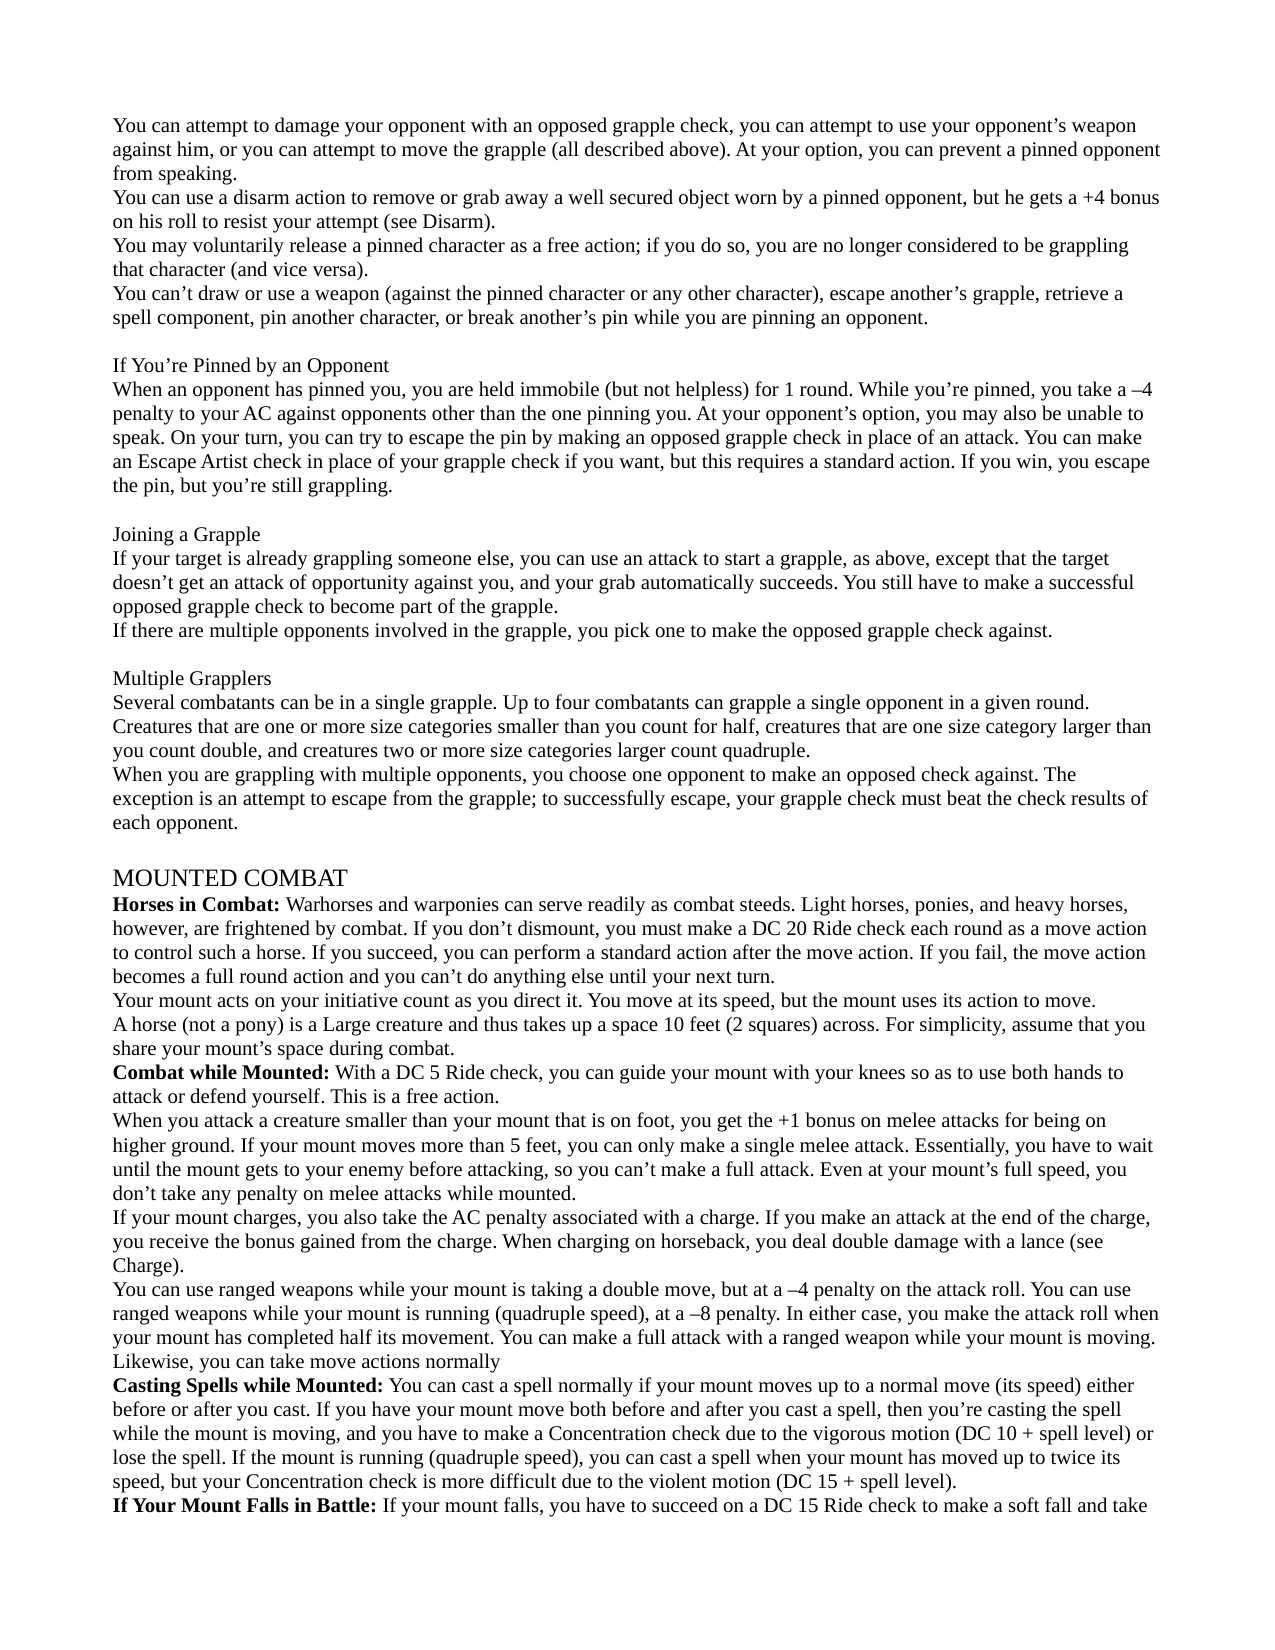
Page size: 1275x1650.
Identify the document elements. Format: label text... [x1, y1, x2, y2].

text You can attempt to damage your opponent with an opposed grapple check, you can attempt to use your opponent’s weapon against him, or you can attempt to move the grapple (all described above). At your option, you can prevent a pinned opponent from speaking. [112, 112, 1162, 185]
text Combat while Mounted: With a DC 5 Ride check, you can guide your mount with your knees so as to use both hands to attack or defend yourself. This is a free action. [112, 1060, 1162, 1108]
text A horse (not a pony) is a Large creature and thus takes up a space 10 feet (2 squares) across. For simplicity, assume that you share your mount’s space during combat. [112, 1012, 1162, 1060]
text If You’re Pinned by an Opponent [112, 353, 1162, 377]
text Horses in Combat: Warhorses and warponies can serve readily as combat steeds. Light horses, ponies, and heavy horses, however, are frightened by combat. If you don’t dismount, you must make a DC 20 Ride check each round as a move action to control such a horse. If you succeed, you can perform a standard action after the move action. If you fail, the move action becomes a full round action and you can’t do anything else until your next turn. [112, 892, 1162, 988]
text If there are multiple opponents involved in the grapple, you pick one to make the opposed grapple check against. [112, 618, 1162, 642]
text MOUNTED COMBAT [112, 863, 1162, 892]
text When an opponent has pinned you, you are held immobile (but not helpless) for 1 round. While you’re pinned, you take a –4 penalty to your AC against opponents other than the one pinning you. At your opponent’s option, you may also be unable to speak. On your turn, you can try to escape the pin by making an opposed grapple check in place of an attack. You can make an Escape Artist check in place of your grapple check if you want, but this requires a standard action. If you win, you escape the pin, but you’re still grappling. [112, 377, 1162, 497]
text Several combatants can be in a single grapple. Up to four combatants can grapple a single opponent in a given round. Creatures that are one or more size categories smaller than you count for half, creatures that are one size category larger than you count double, and creatures two or more size categories larger count quadruple. [112, 690, 1162, 762]
text When you attack a creature smaller than your mount that is on foot, you get the +1 bonus on melee attacks for being on higher ground. If your mount moves more than 5 feet, you can only make a single melee attack. Essentially, you have to wait until the mount gets to your enemy before attacking, so you can’t make a full attack. Even at your mount’s full speed, you don’t take any penalty on melee attacks while mounted. [112, 1108, 1162, 1205]
text You may voluntarily release a pinned character as a free action; if you do so, you are no longer considered to be grappling that character (and vice versa). [112, 233, 1162, 281]
text Multiple Grapplers [112, 666, 1162, 690]
text You can use a disarm action to remove or grab away a well secured object worn by a pinned opponent, but he gets a +4 bonus on his roll to resist your attempt (see Disarm). [112, 185, 1162, 233]
text You can’t draw or use a weapon (against the pinned character or any other character), escape another’s grapple, retrieve a spell component, pin another character, or break another’s pin while you are pinning an opponent. [112, 281, 1162, 329]
text Your mount acts on your initiative count as you direct it. You move at its speed, but the mount uses its action to move. [112, 988, 1162, 1012]
text Casting Spells while Mounted: You can cast a spell normally if your mount moves up to a normal move (its speed) either before or after you cast. If you have your mount move both before and after you cast a spell, then you’re casting the spell while the mount is moving, and you have to make a Concentration check due to the vigorous motion (DC 10 + spell level) or lose the spell. If the mount is running (quadruple speed), you can cast a spell when your mount has moved up to twice its speed, but your Concentration check is more difficult due to the violent motion (DC 15 + spell level). [112, 1373, 1162, 1493]
text You can use ranged weapons while your mount is taking a double move, but at a –4 penalty on the attack roll. You can use ranged weapons while your mount is running (quadruple speed), at a –8 penalty. In either case, you make the attack roll when your mount has completed half its movement. You can make a full attack with a ranged weapon while your mount is moving. Likewise, you can take move actions normally [112, 1277, 1162, 1373]
text If Your Mount Falls in Battle: If your mount falls, you have to succeed on a DC 15 Ride check to make a soft fall and take [112, 1493, 1162, 1517]
text If your mount charges, you also take the AC penalty associated with a charge. If you make an attack at the end of the charge, you receive the bonus gained from the charge. When charging on horseback, you deal double damage with a lance (see Charge). [112, 1205, 1162, 1277]
text If your target is already grappling someone else, you can use an attack to start a grapple, as above, except that the target doesn’t get an attack of opportunity against you, and your grab automatically succeeds. You still have to make a successful opposed grapple check to become part of the grapple. [112, 546, 1162, 618]
text When you are grappling with multiple opponents, you choose one opponent to make an opposed check against. The exception is an attempt to escape from the grapple; to successfully escape, your grapple check must beat the check results of each opponent. [112, 762, 1162, 834]
text Joining a Grapple [112, 522, 1162, 546]
